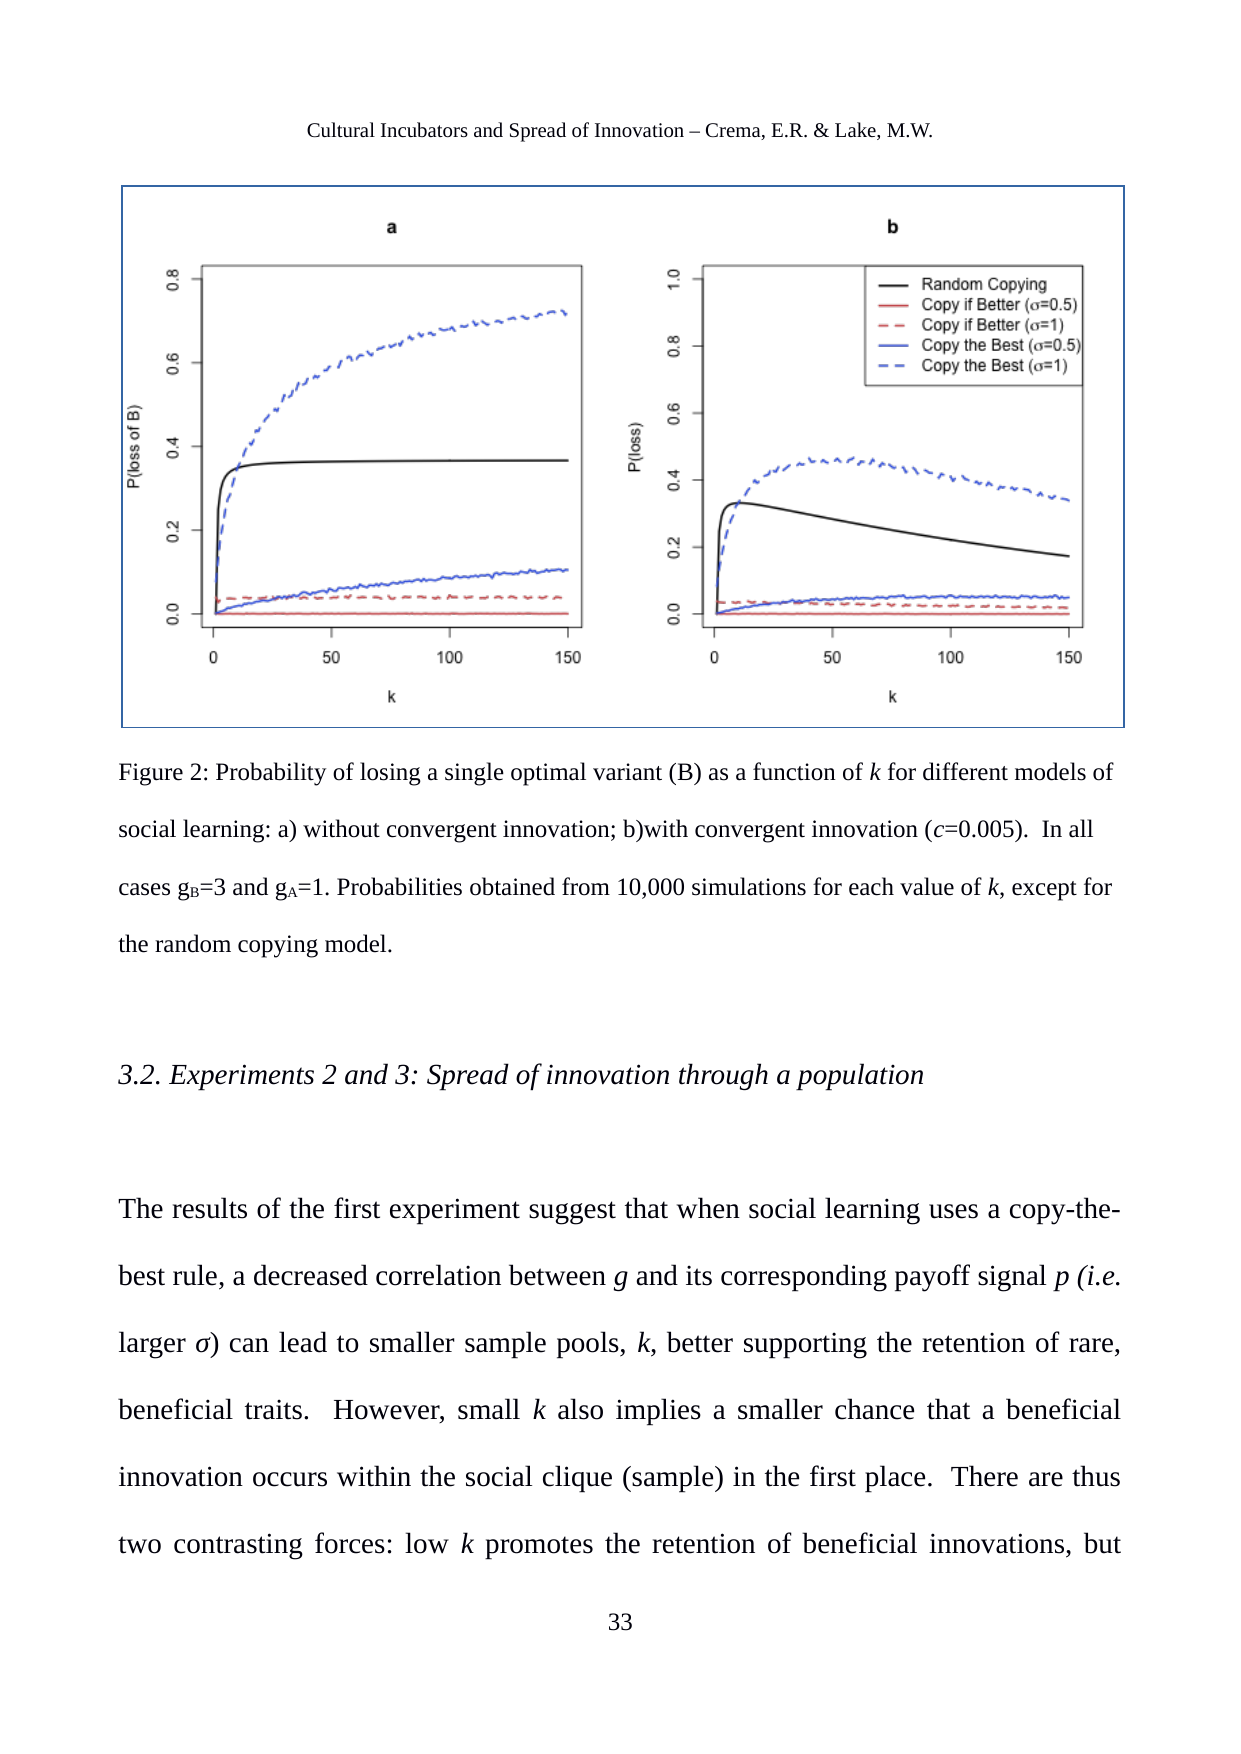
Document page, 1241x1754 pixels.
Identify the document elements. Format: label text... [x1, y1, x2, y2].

picture [123, 187, 1123, 727]
text Figure 2: Probability of losing a single optimal variant (B) as a function of k for different models of social learning: a) without convergent innovation; b)with convergent innovation (c=0.005). In all cases gB=3 and gA=1. Probabilities obtained from 10,000 simulations for each value of k, except for the random copying model. [118, 172, 1122, 958]
text 3.2. Experiments 2 and 3: Spread of innovation through a population [118, 1057, 1122, 1090]
text The results of the first experiment suggest that when social learning uses a copy-the-best rule, a decreased correlation between g and its corresponding payoff signal p (i.e. larger σ) can lead to smaller sample pools, k, better supporting the retention of rare, beneficial traits. However, small k also implies a smaller chance that a beneficial innovation occurs within the social clique (sample) in the first place. There are thus two contrasting forces: low k promotes the retention of beneficial innovations, but [118, 1191, 1122, 1560]
